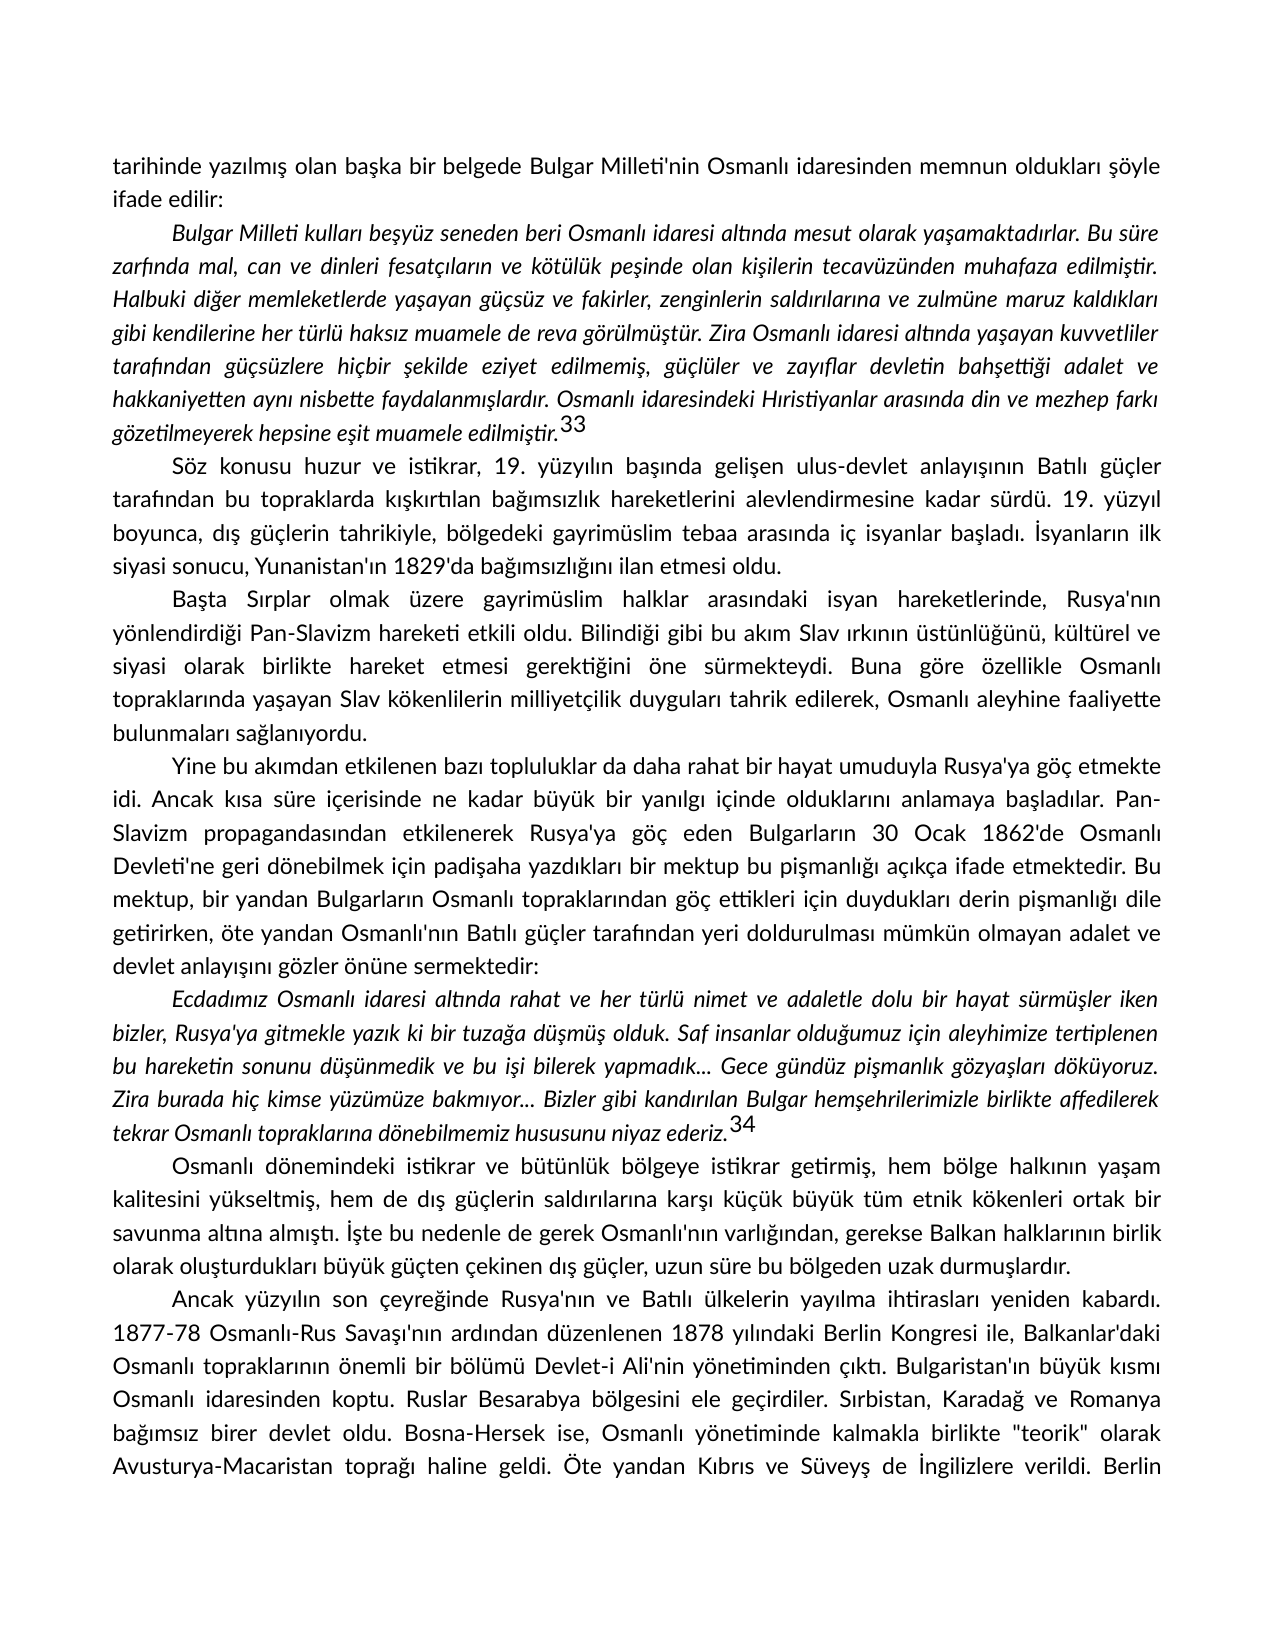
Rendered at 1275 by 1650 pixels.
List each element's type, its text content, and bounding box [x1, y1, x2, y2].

text Ancak yüzyılın son çeyreğinde Rusya'nın ve Batılı ülkelerin yayılma ihtirasları yeniden kabardı. 1877-78 Osmanlı-Rus Savaşı'nın ardından düzenlenen 1878 yılındaki Berlin Kongresi ile, Balkanlar'daki Osmanlı topraklarının önemli bir bölümü Devlet-i Ali'nin yönetiminden çıktı. Bulgaristan'ın büyük kısmı Osmanlı idaresinden koptu. Ruslar Besarabya bölgesini ele geçirdiler. Sırbistan, Karadağ ve Romanya bağımsız birer devlet oldu. Bosna-Hersek ise, Osmanlı yönetiminde kalmakla birlikte "teorik" olarak Avusturya-Macaristan toprağı haline geldi. Öte yandan Kıbrıs ve Süveyş de İngilizlere verildi. Berlin [112, 1281, 1162, 1481]
text Başta Sırplar olmak üzere gayrimüslim halklar arasındaki isyan hareketlerinde, Rusya'nın yönlendirdiği Pan-Slavizm hareketi etkili oldu. Bilindiği gibi bu akım Slav ırkının üstünlüğünü, kültürel ve siyasi olarak birlikte hareket etmesi gerektiğini öne sürmekteydi. Buna göre özellikle Osmanlı topraklarında yaşayan Slav kökenlilerin milliyetçilik duyguları tahrik edilerek, Osmanlı aleyhine faaliyette bulunmaları sağlanıyordu. [112, 581, 1162, 748]
text Ecdadımız Osmanlı idaresi altında rahat ve her türlü nimet ve adaletle dolu bir hayat sürmüşler iken bizler, Rusya'ya gitmekle yazık ki bir tuzağa düşmüş olduk. Saf insanlar olduğumuz için aleyhimize tertiplenen bu hareketin sonunu düşünmedik ve bu işi bilerek yapmadık... Gece gündüz pişmanlık gözyaşları döküyoruz. Zira burada hiç kimse yüzümüze bakmıyor... Bizler gibi kandırılan Bulgar hemşehrilerimizle birlikte affedilerek tekrar Osmanlı topraklarına dönebilmemiz hususunu niyaz ederiz.34 [112, 981, 1162, 1148]
text Osmanlı dönemindeki istikrar ve bütünlük bölgeye istikrar getirmiş, hem bölge halkının yaşam kalitesini yükseltmiş, hem de dış güçlerin saldırılarına karşı küçük büyük tüm etnik kökenleri ortak bir savunma altına almıştı. İşte bu nedenle de gerek Osmanlı'nın varlığından, gerekse Balkan halklarının birlik olarak oluşturdukları büyük güçten çekinen dış güçler, uzun süre bu bölgeden uzak durmuşlardır. [112, 1148, 1162, 1281]
text Bulgar Milleti kulları beşyüz seneden beri Osmanlı idaresi altında mesut olarak yaşamaktadırlar. Bu süre zarfında mal, can ve dinleri fesatçıların ve kötülük peşinde olan kişilerin tecavüzünden muhafaza edilmiştir. Halbuki diğer memleketlerde yaşayan güçsüz ve fakirler, zenginlerin saldırılarına ve zulmüne maruz kaldıkları gibi kendilerine her türlü haksız muamele de reva görülmüştür. Zira Osmanlı idaresi altında yaşayan kuvvetliler tarafından güçsüzlere hiçbir şekilde eziyet edilmemiş, güçlüler ve zayıflar devletin bahşettiği adalet ve hakkaniyetten aynı nisbette faydalanmışlardır. Osmanlı idaresindeki Hıristiyanlar arasında din ve mezhep farkı gözetilmeyerek hepsine eşit muamele edilmiştir.33 [112, 214, 1162, 448]
text tarihinde yazılmış olan başka bir belgede Bulgar Milleti'nin Osmanlı idaresinden memnun oldukları şöyle ifade edilir: [112, 148, 1162, 214]
text Söz konusu huzur ve istikrar, 19. yüzyılın başında gelişen ulus-devlet anlayışının Batılı güçler tarafından bu topraklarda kışkırtılan bağımsızlık hareketlerini alevlendirmesine kadar sürdü. 19. yüzyıl boyunca, dış güçlerin tahrikiyle, bölgedeki gayrimüslim tebaa arasında iç isyanlar başladı. İsyanların ilk siyasi sonucu, Yunanistan'ın 1829'da bağımsızlığını ilan etmesi oldu. [112, 448, 1162, 581]
text Yine bu akımdan etkilenen bazı topluluklar da daha rahat bir hayat umuduyla Rusya'ya göç etmekte idi. Ancak kısa süre içerisinde ne kadar büyük bir yanılgı içinde olduklarını anlamaya başladılar. Pan-Slavizm propagandasından etkilenerek Rusya'ya göç eden Bulgarların 30 Ocak 1862'de Osmanlı Devleti'ne geri dönebilmek için padişaha yazdıkları bir mektup bu pişmanlığı açıkça ifade etmektedir. Bu mektup, bir yandan Bulgarların Osmanlı topraklarından göç ettikleri için duydukları derin pişmanlığı dile getirirken, öte yandan Osmanlı'nın Batılı güçler tarafından yeri doldurulması mümkün olmayan adalet ve devlet anlayışını gözler önüne sermektedir: [112, 748, 1162, 981]
